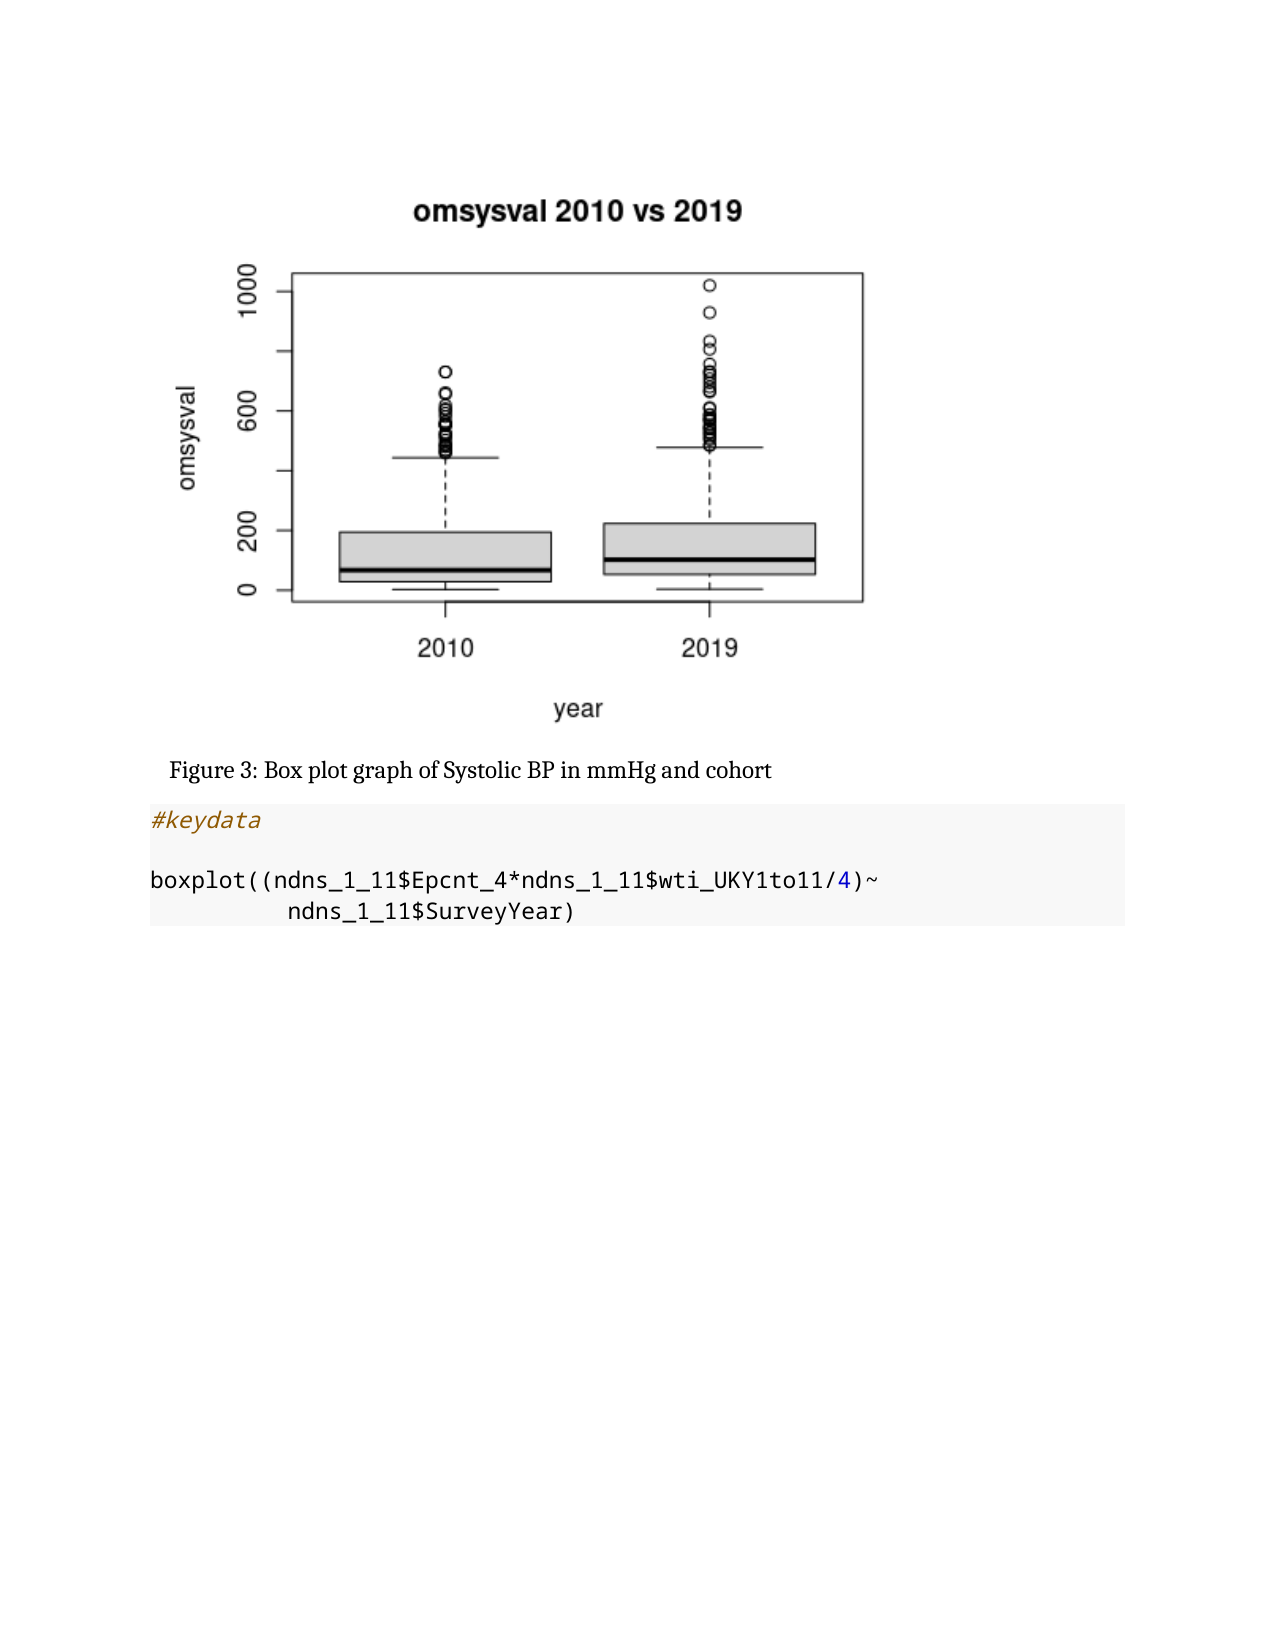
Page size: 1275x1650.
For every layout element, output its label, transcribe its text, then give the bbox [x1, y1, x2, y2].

picture [168, 150, 927, 757]
text Figure 3: Box plot graph of Systolic BP in mmHg and cohort [169, 757, 927, 785]
text #keydata boxplot((ndns_1_11$Epcnt_4*ndns_1_11$wti_UKY1to11/4)~ ndns_1_11$SurveyYear) [150, 804, 1125, 926]
